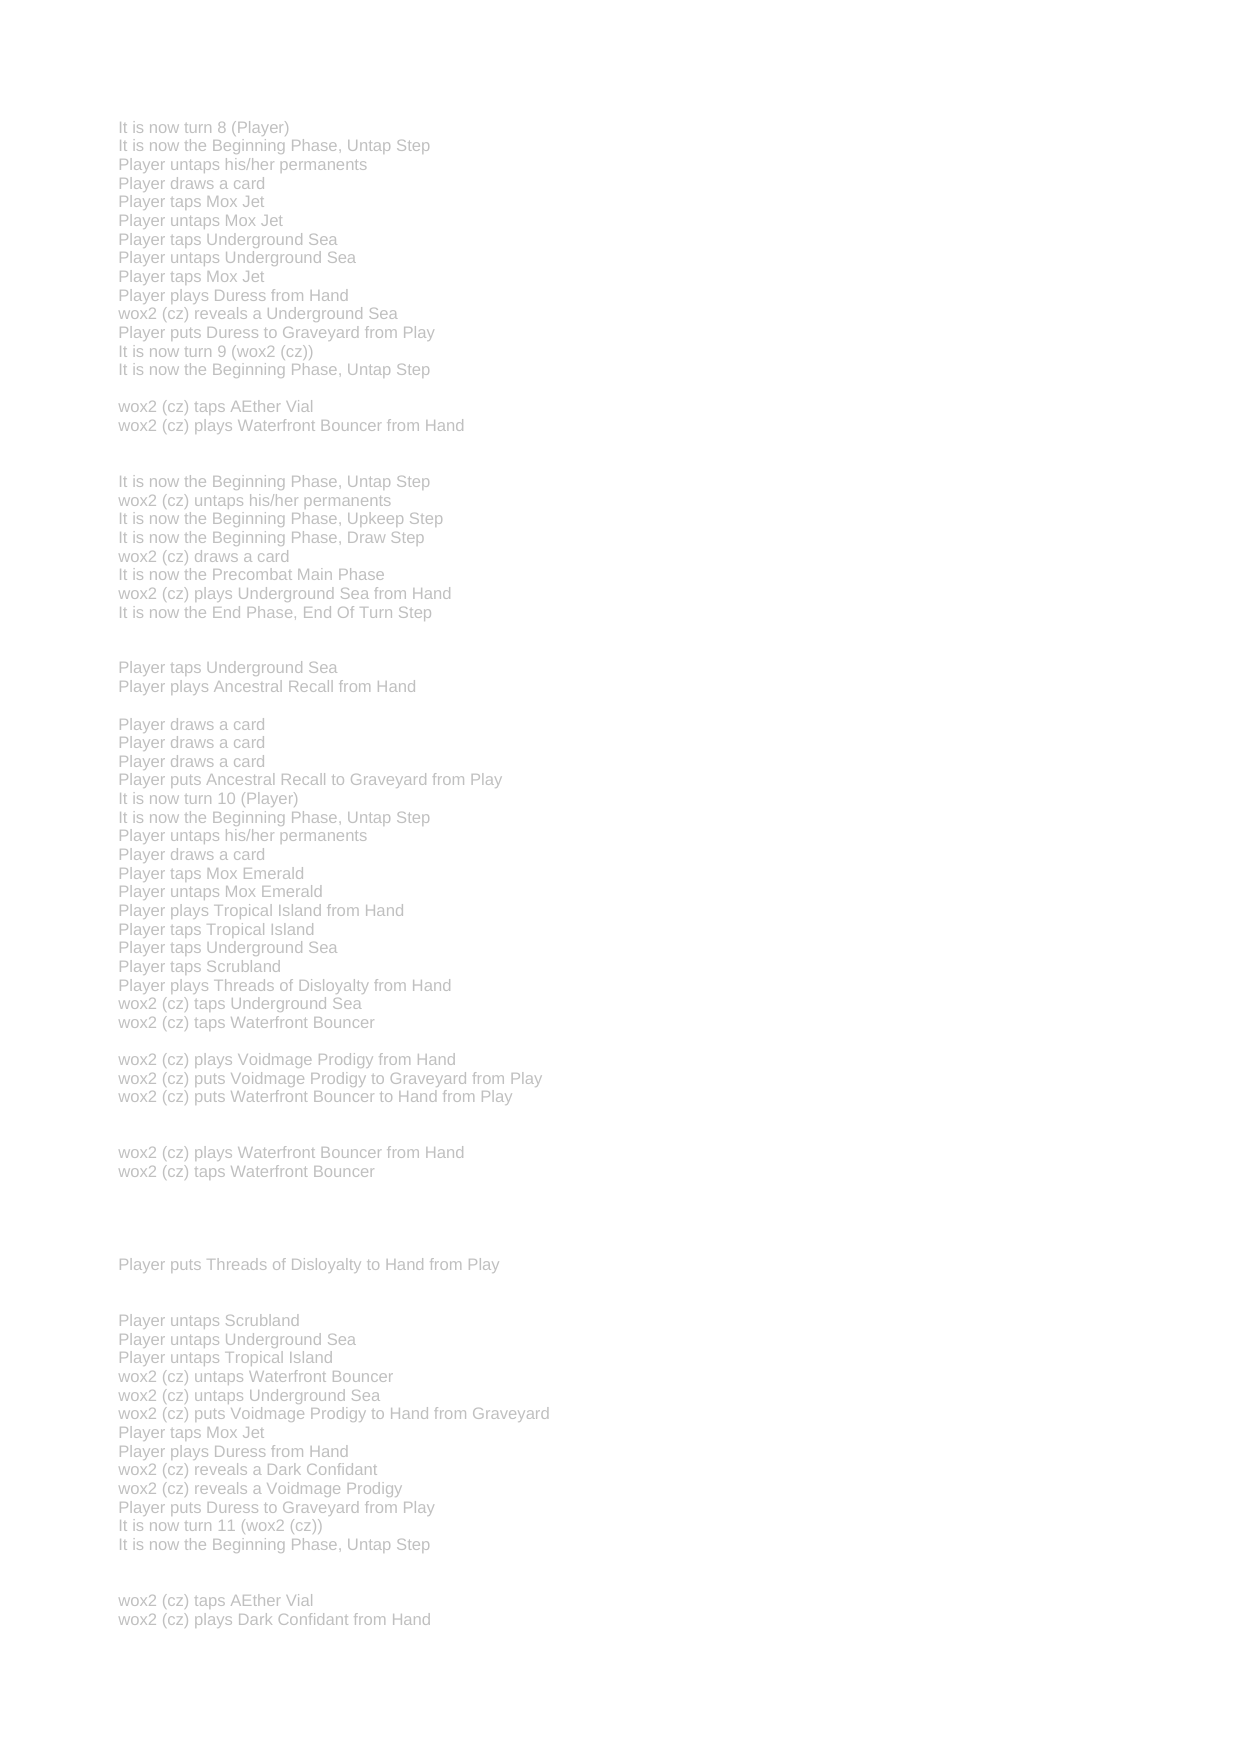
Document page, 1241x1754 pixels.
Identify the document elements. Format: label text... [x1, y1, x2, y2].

text It is now the Beginning Phase, Untap Step [118, 361, 1122, 379]
text Player taps Mox Jet [118, 267, 1122, 286]
text <Player> uplayed him last turn [118, 1181, 1122, 1199]
text <wox2 (cz)> last your turn [118, 1199, 1122, 1218]
text Player untaps Mox Emerald [118, 883, 1122, 901]
text <wox2 (cz)> End my turn [118, 622, 1122, 640]
text Player draws a card [118, 715, 1122, 733]
text wox2 (cz) plays Dark Confidant from Hand [118, 1610, 1122, 1628]
text Player untaps Scrubland [118, 1311, 1122, 1330]
text Player plays Duress from Hand [118, 286, 1122, 304]
text It is now the Beginning Phase, Draw Step [118, 528, 1122, 547]
text Player untaps Underground Sea [118, 249, 1122, 267]
text wox2 (cz) plays Waterfront Bouncer from Hand [118, 416, 1122, 435]
text Player taps Underground Sea [118, 938, 1122, 957]
text wox2 (cz) puts Voidmage Prodigy to Hand from Graveyard [118, 1405, 1122, 1423]
text Player taps Underground Sea [118, 659, 1122, 677]
text wox2 (cz) taps AEther Vial [118, 398, 1122, 416]
text It is now the Beginning Phase, Untap Step [118, 808, 1122, 827]
text <wox2 (cz)> now it is my second [118, 1218, 1122, 1237]
text Player plays Tropical Island from Hand [118, 901, 1122, 920]
text It is now the Beginning Phase, Untap Step [118, 472, 1122, 491]
text Player untaps his/her permanents [118, 827, 1122, 845]
text Player untaps Tropical Island [118, 1349, 1122, 1367]
text It is now the End Phase, End Of Turn Step [118, 603, 1122, 622]
text wox2 (cz) plays Voidmage Prodigy from Hand [118, 1050, 1122, 1069]
text Player plays Threads of Disloyalty from Hand [118, 976, 1122, 994]
text <wox2 (cz)> no [118, 1293, 1122, 1311]
text wox2 (cz) taps Waterfront Bouncer [118, 1162, 1122, 1181]
text Player untaps his/her permanents [118, 155, 1122, 174]
text wox2 (cz) reveals a Underground Sea [118, 304, 1122, 323]
text It is now turn 10 (Player) [118, 789, 1122, 808]
text wox2 (cz) reveals a Voidmage Prodigy [118, 1479, 1122, 1498]
text Player draws a card [118, 174, 1122, 193]
text Player plays Ancestral Recall from Hand [118, 677, 1122, 696]
text <wox2 (cz)> Ok [118, 696, 1122, 715]
text wox2 (cz) plays Waterfront Bouncer from Hand [118, 1144, 1122, 1162]
text <Player> ok [118, 1237, 1122, 1256]
text It is now turn 8 (Player) [118, 118, 1122, 137]
text Player puts Ancestral Recall to Graveyard from Play [118, 771, 1122, 789]
text Player taps Underground Sea [118, 230, 1122, 249]
text <Player> Wait! [118, 1125, 1122, 1144]
text <wox2 (cz)> EOT [118, 1572, 1122, 1591]
text wox2 (cz) untaps his/her permanents [118, 491, 1122, 510]
text <Player> End my turn [118, 1554, 1122, 1572]
text <wox2 (cz)> Ok? [118, 1106, 1122, 1125]
text Player taps Tropical Island [118, 920, 1122, 938]
text Player draws a card [118, 733, 1122, 752]
text Player taps Mox Jet [118, 193, 1122, 211]
text wox2 (cz) puts Voidmage Prodigy to Graveyard from Play [118, 1069, 1122, 1088]
text <wox2 (cz)> EOT [118, 379, 1122, 398]
text Player untaps Mox Jet [118, 211, 1122, 230]
text It is now turn 11 (wox2 (cz)) [118, 1517, 1122, 1535]
text wox2 (cz) untaps Underground Sea [118, 1386, 1122, 1405]
text It is now turn 9 (wox2 (cz)) [118, 342, 1122, 361]
text wox2 (cz) taps AEther Vial [118, 1591, 1122, 1610]
text Player untaps Underground Sea [118, 1330, 1122, 1349]
text wox2 (cz) taps Waterfront Bouncer [118, 1013, 1122, 1032]
text Player plays Duress from Hand [118, 1442, 1122, 1461]
text Player taps Mox Emerald [118, 864, 1122, 883]
text Player puts Duress to Graveyard from Play [118, 323, 1122, 342]
text <wox2 (cz)> he hasn´t sickness [118, 1274, 1122, 1293]
text wox2 (cz) plays Underground Sea from Hand [118, 584, 1122, 603]
text Player puts Threads of Disloyalty to Hand from Play [118, 1256, 1122, 1274]
text Player taps Mox Jet [118, 1423, 1122, 1442]
text It is now the Precombat Main Phase [118, 566, 1122, 584]
text It is now the Beginning Phase, Untap Step [118, 1535, 1122, 1554]
text <wox2 (cz)> Thinking [118, 1032, 1122, 1050]
text wox2 (cz) reveals a Dark Confidant [118, 1461, 1122, 1479]
text It is now the Beginning Phase, Untap Step [118, 137, 1122, 155]
text Player draws a card [118, 752, 1122, 771]
text Player puts Duress to Graveyard from Play [118, 1498, 1122, 1517]
text <Player> EOT [118, 640, 1122, 659]
text wox2 (cz) untaps Waterfront Bouncer [118, 1367, 1122, 1386]
text Player taps Scrubland [118, 957, 1122, 976]
text wox2 (cz) taps Underground Sea [118, 994, 1122, 1013]
text Player draws a card [118, 845, 1122, 864]
text wox2 (cz) puts Waterfront Bouncer to Hand from Play [118, 1088, 1122, 1106]
text wox2 (cz) draws a card [118, 547, 1122, 566]
text <Player> Ok [118, 454, 1122, 472]
text <wox2 (cz)> Ok? [118, 435, 1122, 454]
text It is now the Beginning Phase, Upkeep Step [118, 510, 1122, 528]
